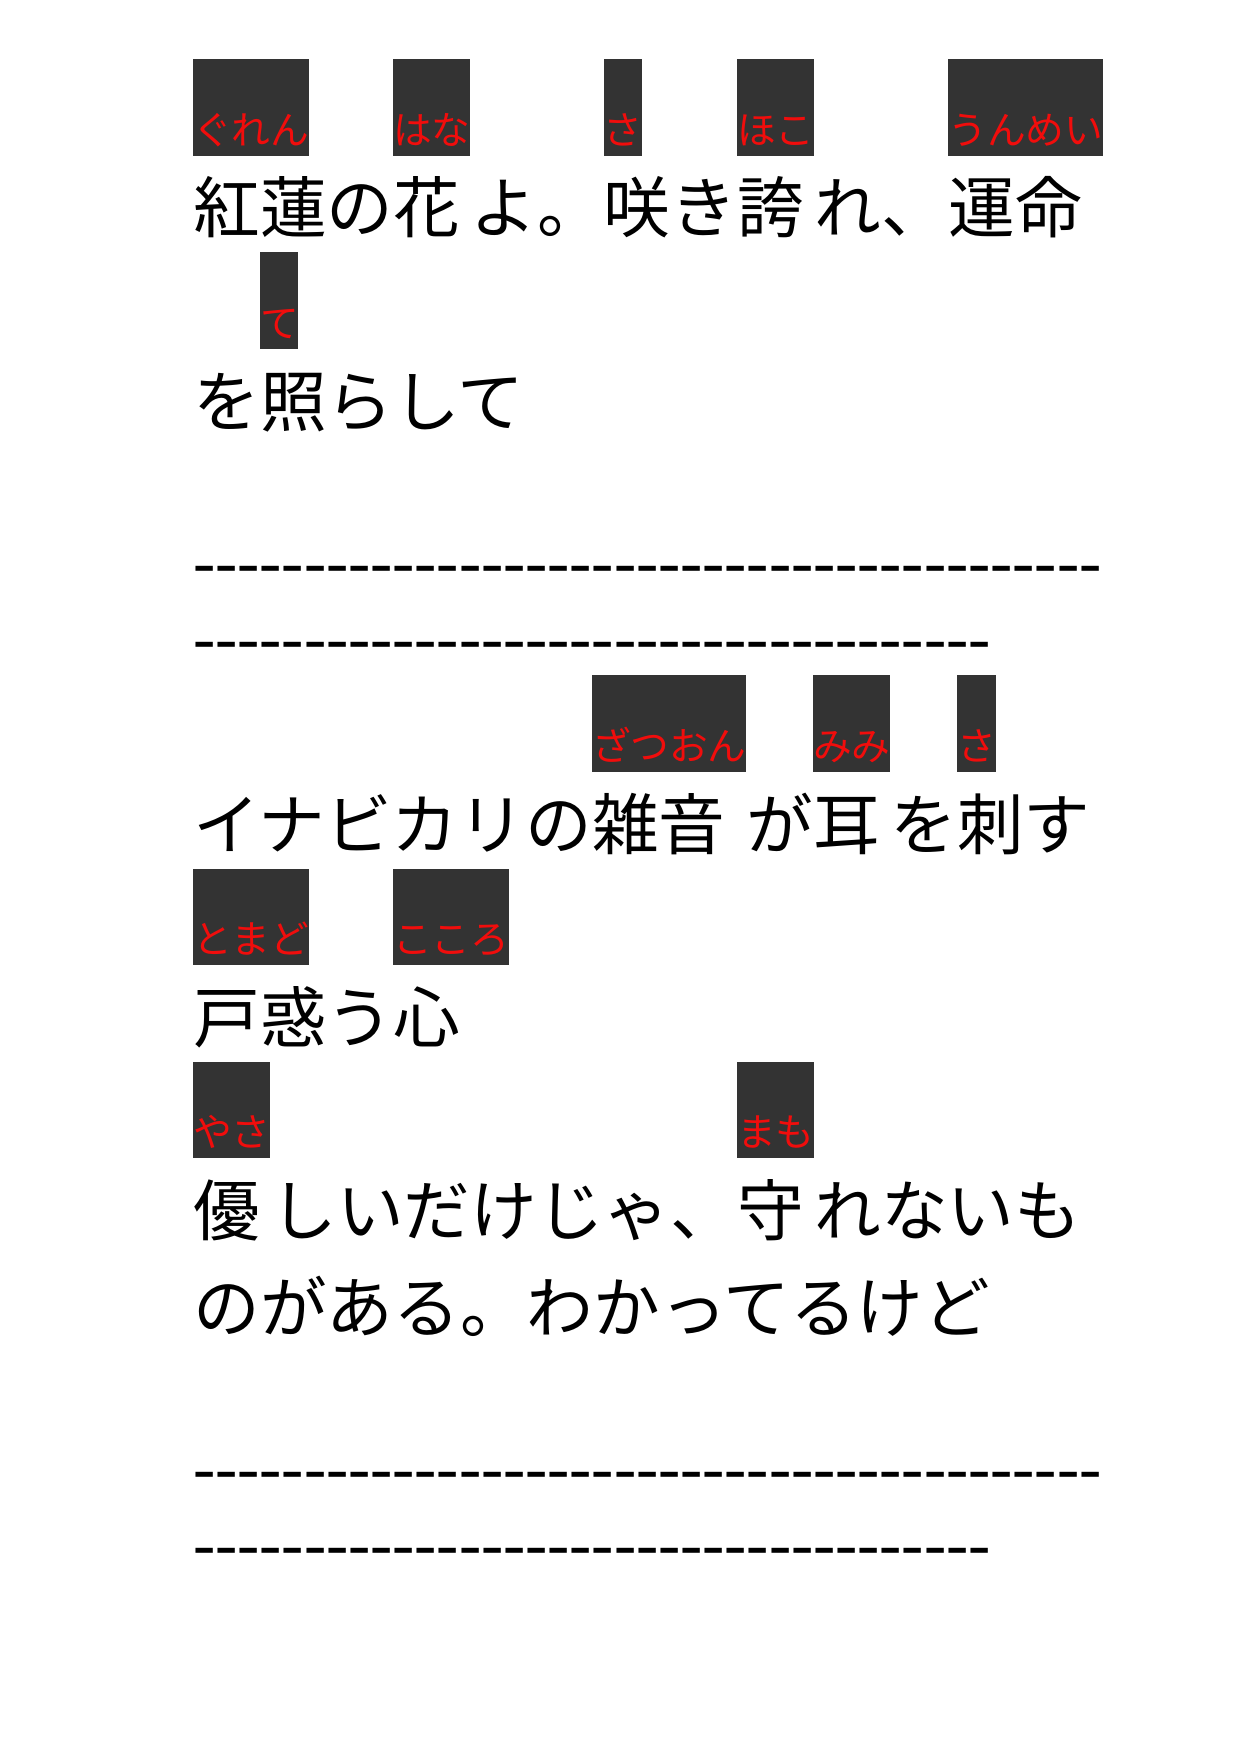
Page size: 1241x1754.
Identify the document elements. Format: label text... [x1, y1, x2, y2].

text ----------------------------------------------------------------------------- [193, 1428, 1106, 1581]
text 優やさしいだけじゃ、守まもれないものがある。わかってるけど [193, 1062, 1106, 1351]
text ----------------------------------------------------------------------------- [193, 522, 1106, 675]
text 紅蓮ぐれんの花はなよ。咲さき誇ほこれ、運命うんめいを照てらして [193, 59, 1106, 445]
text イナビカリの雑音ざつおんが耳みみを刺さす戸惑とまどう心こころ [193, 675, 1106, 1062]
